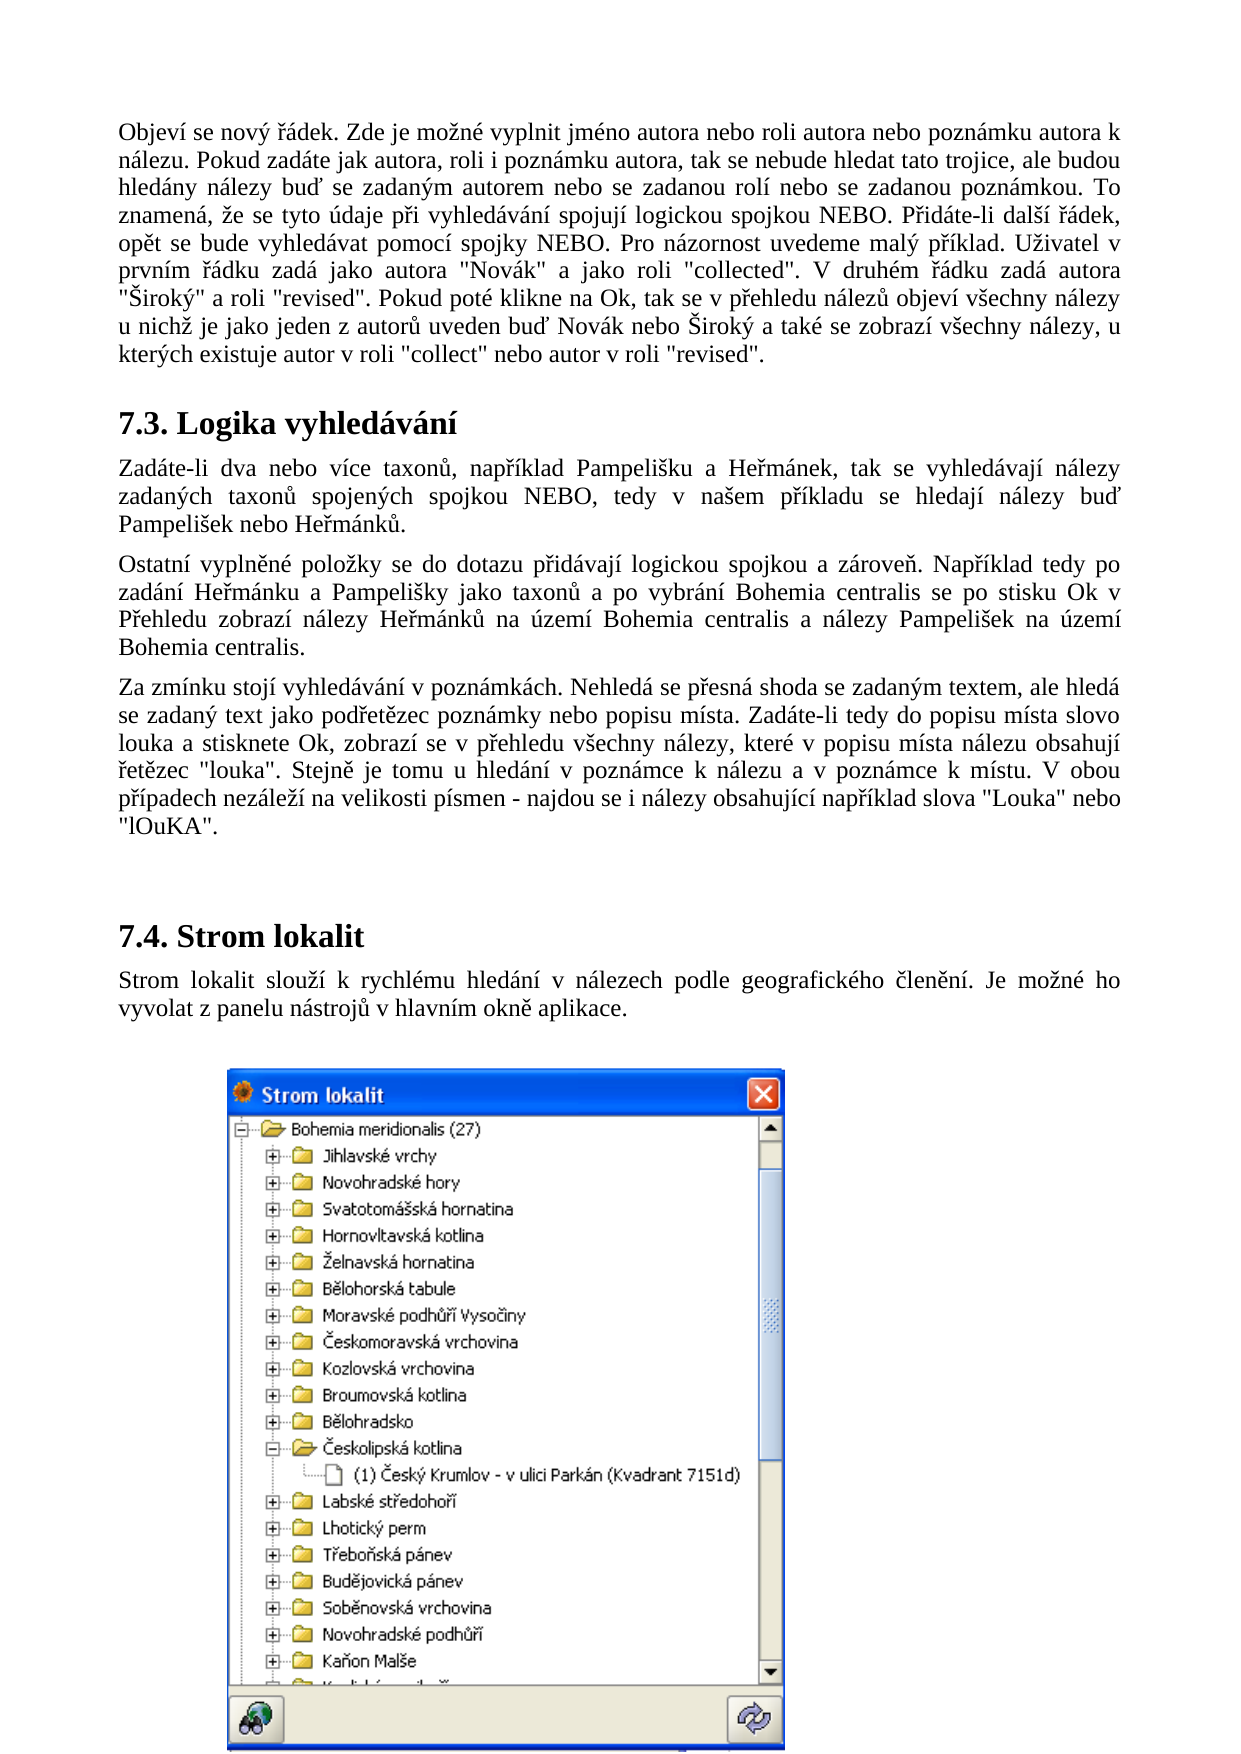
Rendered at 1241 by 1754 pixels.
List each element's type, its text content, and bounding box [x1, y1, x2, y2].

text Objeví se nový řádek. Zde je možné vyplnit jméno autora nebo roli autora nebo poznámku autora k nálezu. Pokud zadáte jak autora, roli i poznámku autora, tak se nebude hledat tato trojice, ale budou hledány nálezy buď se zadaným autorem nebo se zadanou rolí nebo se zadanou poznámkou. To znamená, že se tyto údaje při vyhledávání spojují logickou spojkou NEBO. Přidáte-li další řádek, opět se bude vyhledávat pomocí spojky NEBO. Pro názornost uvedeme malý příklad. Uživatel v prvním řádku zadá jako autora "Novák" a jako roli "collected". V druhém řádku zadá autora "Široký" a roli "revised". Pokud poté klikne na Ok, tak se v přehledu nálezů objeví všechny nálezy u nichž je jako jeden z autorů uveden buď Novák nebo Široký a také se zobrazí všechny nálezy, u kterých existuje autor v roli "collect" nebo autor v roli "revised". [118, 118, 1122, 367]
picture [227, 1067, 785, 1752]
text Zadáte-li dva nebo více taxonů, například Pampelišku a Heřmánek, tak se vyhledávají nálezy zadaných taxonů spojených spojkou NEBO, tedy v našem příkladu se hledají nálezy buď Pampelišek nebo Heřmánků. [118, 454, 1122, 537]
text Strom lokalit slouží k rychlému hledání v nálezech podle geografického členění. Je možné ho vyvolat z panelu nástrojů v hlavním okně aplikace. [118, 967, 1122, 1022]
text Za zmínku stojí vyhledávání v poznámkách. Nehledá se přesná shoda se zadaným textem, ale hledá se zadaný text jako podřetězec poznámky nebo popisu místa. Zadáte-li tedy do popisu místa slovo louka a stisknete Ok, zobrazí se v přehledu všechny nálezy, které v popisu místa nálezu obsahují řetězec "louka". Stejně je tomu u hledání v poznámce k nálezu a v poznámce k místu. V obou případech nezáleží na velikosti písmen - najdou se i nálezy obsahující například slova "Louka" nebo "lOuKA". [118, 673, 1122, 839]
text Ostatní vyplněné položky se do dotazu přidávají logickou spojkou a zároveň. Například tedy po zadání Heřmánku a Pampelišky jako taxonů a po vybrání Bohemia centralis se po stisku Ok v Přehledu zobrazí nálezy Heřmánků na území Bohemia centralis a nálezy Pampelišek na území Bohemia centralis. [118, 550, 1122, 661]
subtitle 7.4. Strom lokalit [118, 917, 1122, 954]
subtitle 7.3. Logika vyhledávání [118, 405, 1122, 442]
